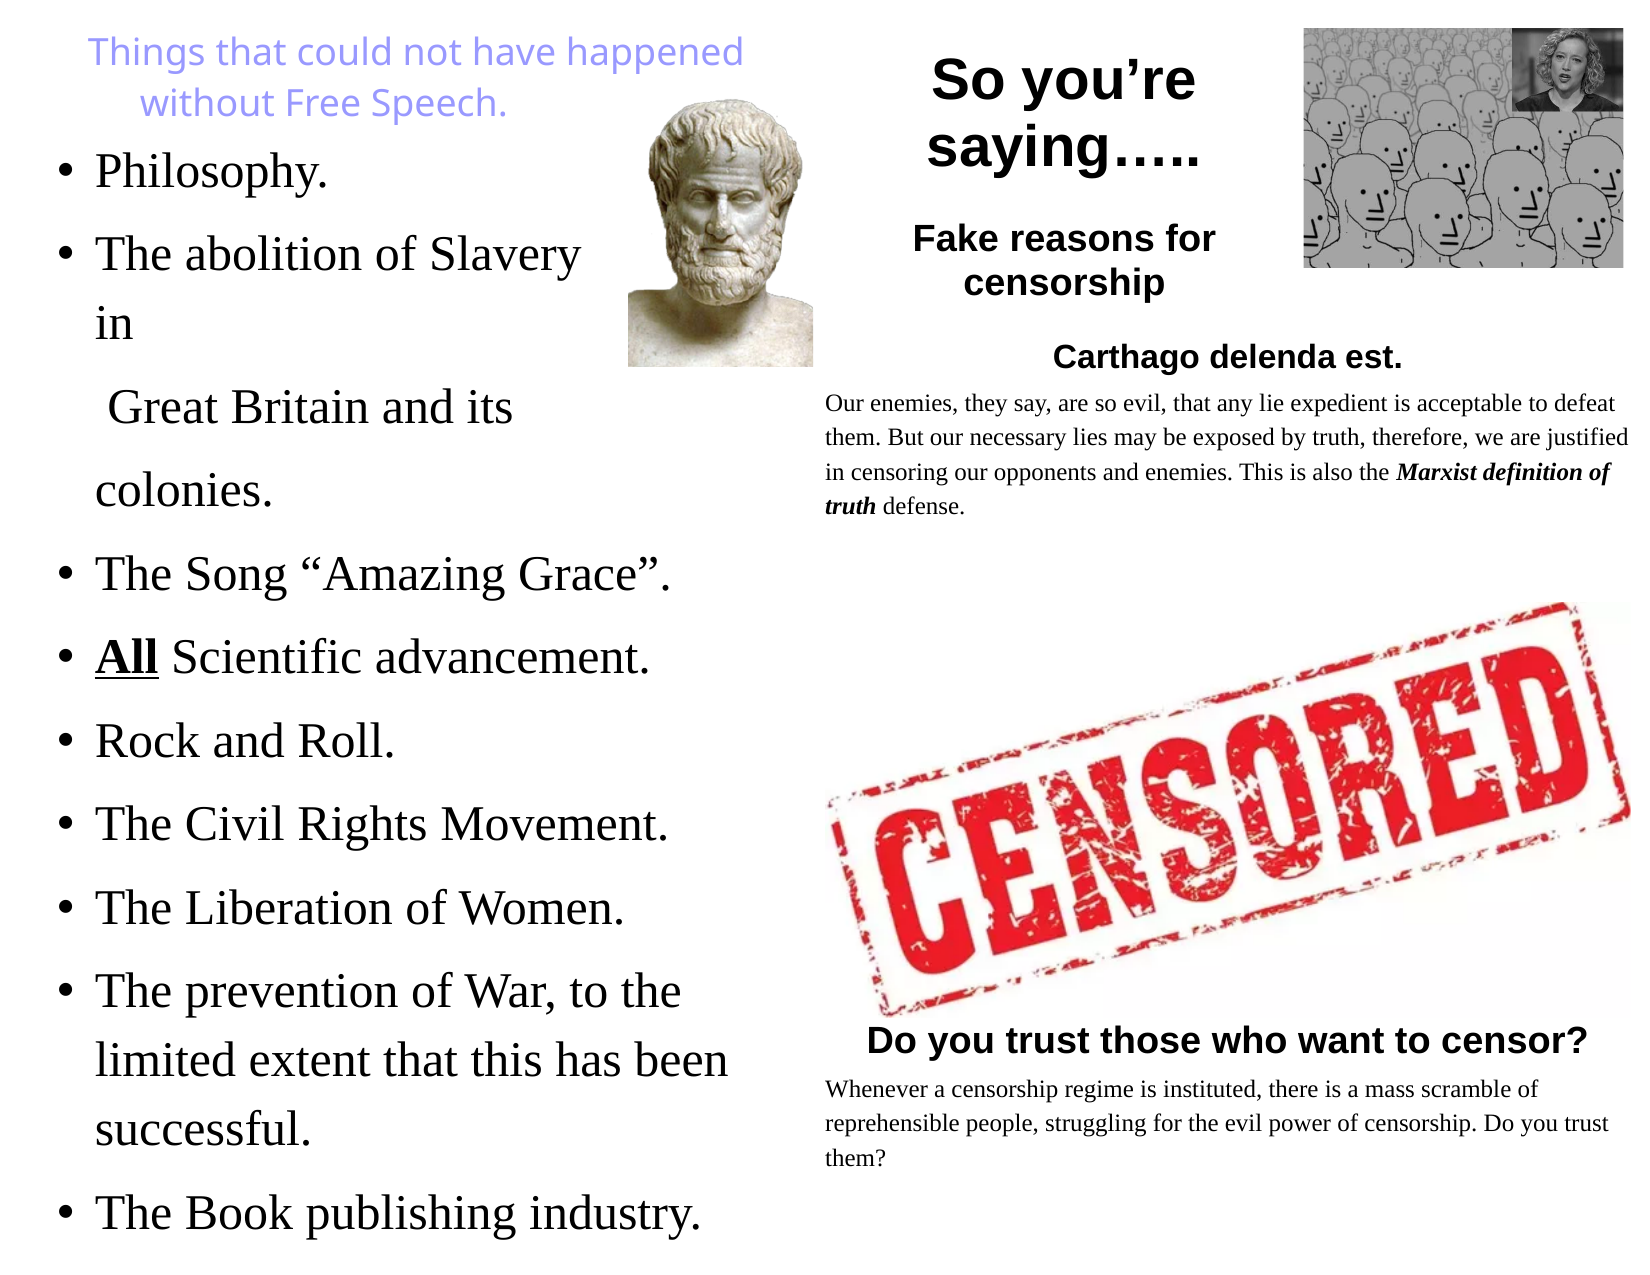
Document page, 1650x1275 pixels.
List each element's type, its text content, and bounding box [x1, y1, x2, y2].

subtitle Carthago delenda est. [825, 337, 1631, 375]
subtitle Do you trust those who want to censor? [825, 1018, 1631, 1061]
text Whenever a censorship regime is instituted, there is a mass scramble of reprehensible people, struggling for the evil power of censorship. Do you trust them? [825, 1074, 1631, 1171]
list The abolition of Slavery in [57, 224, 628, 350]
list The prevention of War, to the limited extent that this has been successful. [57, 961, 825, 1157]
list All Scientific advancement. [57, 627, 825, 684]
title So you’re saying….. [825, 44, 1303, 179]
list The Liberation of Women. [57, 878, 825, 935]
list The Song “Amazing Grace”. [57, 543, 825, 601]
picture [825, 602, 1631, 1018]
list Great Britain and its [57, 376, 825, 434]
list The Civil Rights Movement. [57, 794, 825, 852]
list [814, 140, 825, 198]
text Our enemies, they say, are so evil, that any lie expedient is acceptable to defeat them. But our necessary lies may be exposed by truth, therefore, we are justified in censoring our opponents and enemies. This is also the Marxist definition of truth defense. [825, 388, 1631, 520]
subtitle [825, 565, 1631, 602]
subtitle Fake reasons for censorship [825, 216, 1631, 303]
list colonies. [57, 460, 825, 517]
list Philosophy. [57, 140, 628, 198]
list Rock and Roll. [57, 711, 825, 768]
list The Book publishing industry. [57, 1183, 825, 1240]
subtitle Things that could not have happened without Free Speech. [19, 26, 825, 128]
list [814, 224, 825, 350]
title [1624, 44, 1631, 179]
picture [628, 91, 814, 367]
picture [1303, 28, 1624, 268]
